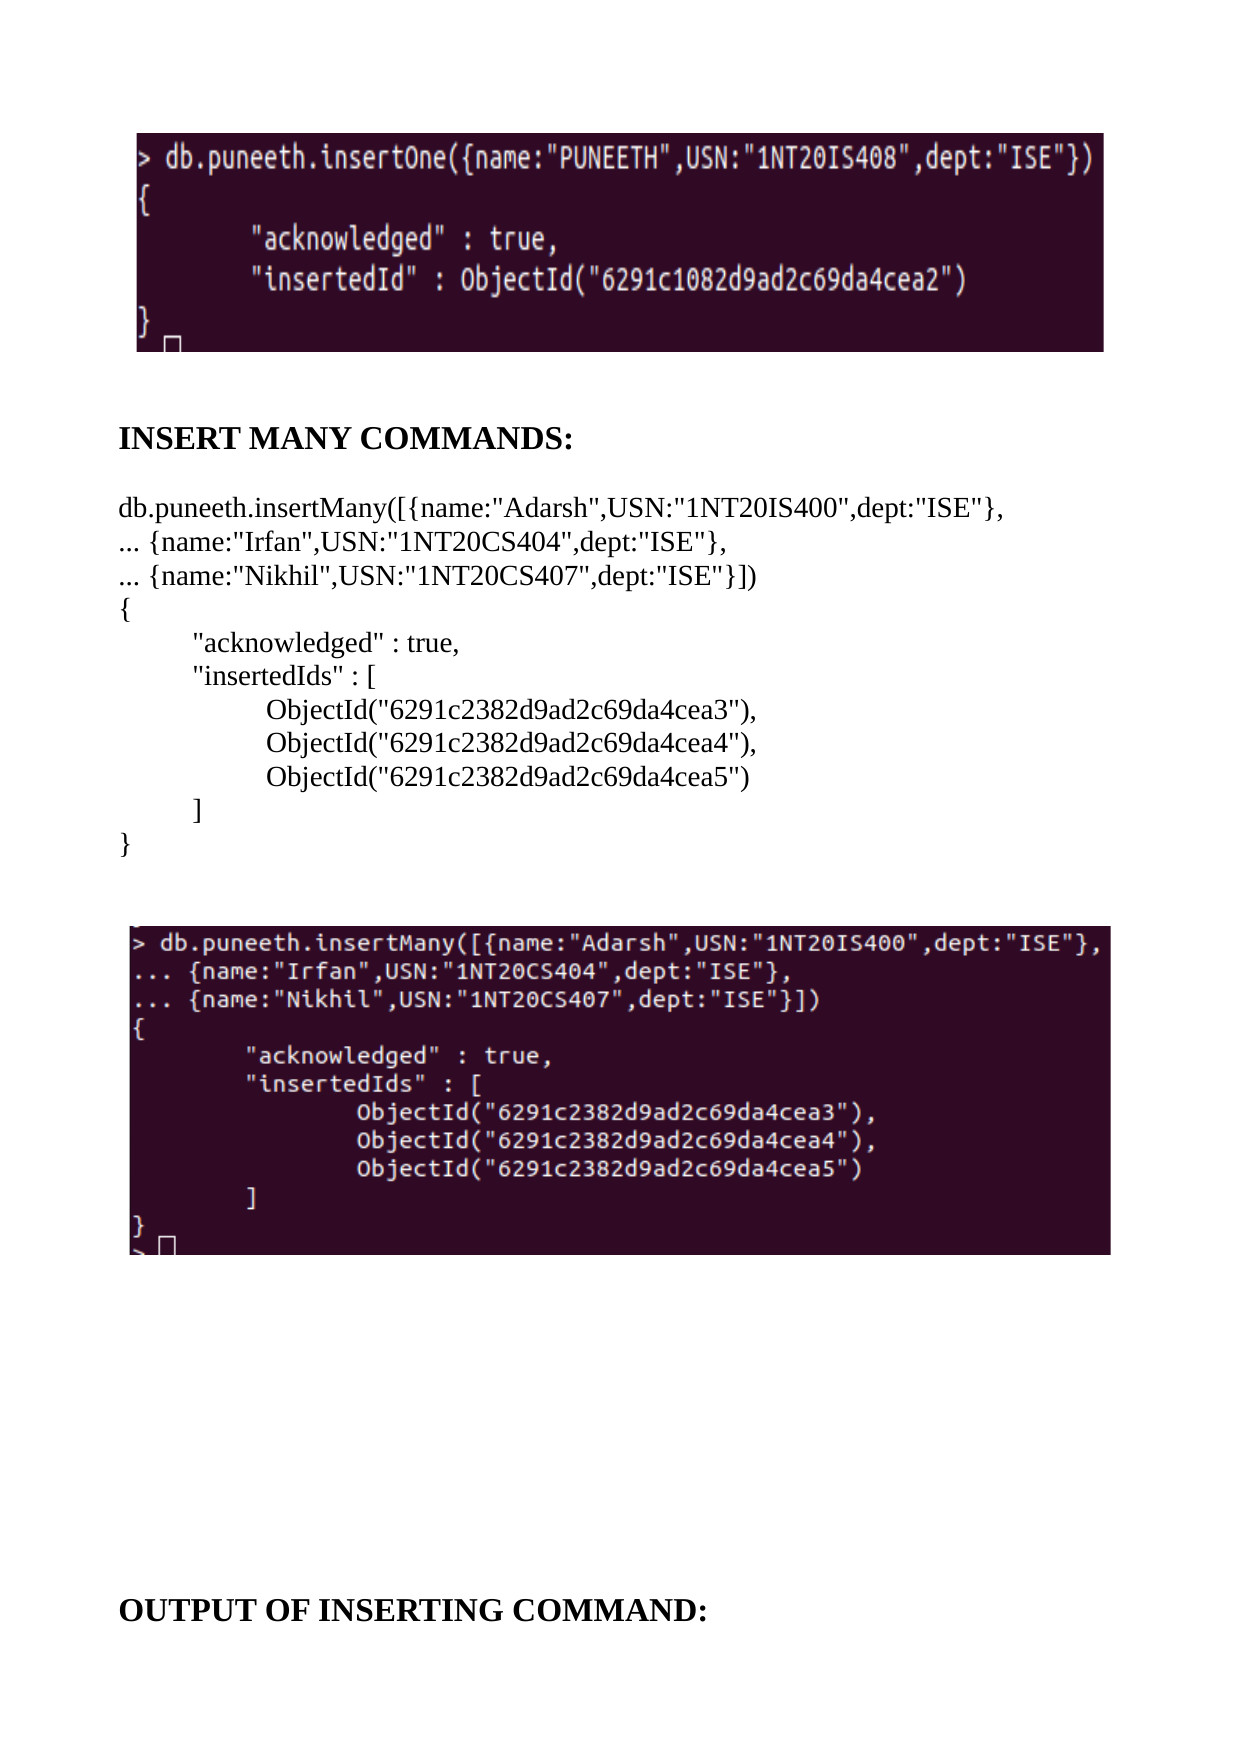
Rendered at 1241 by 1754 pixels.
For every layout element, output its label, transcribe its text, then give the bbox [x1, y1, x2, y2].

text db.puneeth.insertMany([{name:"Adarsh",USN:"1NT20IS400",dept:"ISE"}, [118, 491, 1122, 524]
text ... {name:"Irfan",USN:"1NT20CS404",dept:"ISE"}, [118, 524, 1122, 558]
text ... {name:"Nikhil",USN:"1NT20CS407",dept:"ISE"}]) [118, 558, 1122, 591]
picture [136, 133, 1104, 352]
text { [118, 591, 1122, 625]
text "insertedIds" : [ [118, 658, 1122, 692]
text OUTPUT OF INSERTING COMMAND: [118, 1590, 1122, 1628]
text ObjectId("6291c2382d9ad2c69da4cea5") [118, 759, 1122, 792]
picture [129, 926, 1111, 1255]
text } [118, 826, 1122, 859]
text ] [118, 792, 1122, 826]
text "acknowledged" : true, [118, 625, 1122, 658]
text ObjectId("6291c2382d9ad2c69da4cea4"), [118, 725, 1122, 759]
text INSERT MANY COMMANDS: [118, 419, 1122, 457]
text ObjectId("6291c2382d9ad2c69da4cea3"), [118, 692, 1122, 725]
